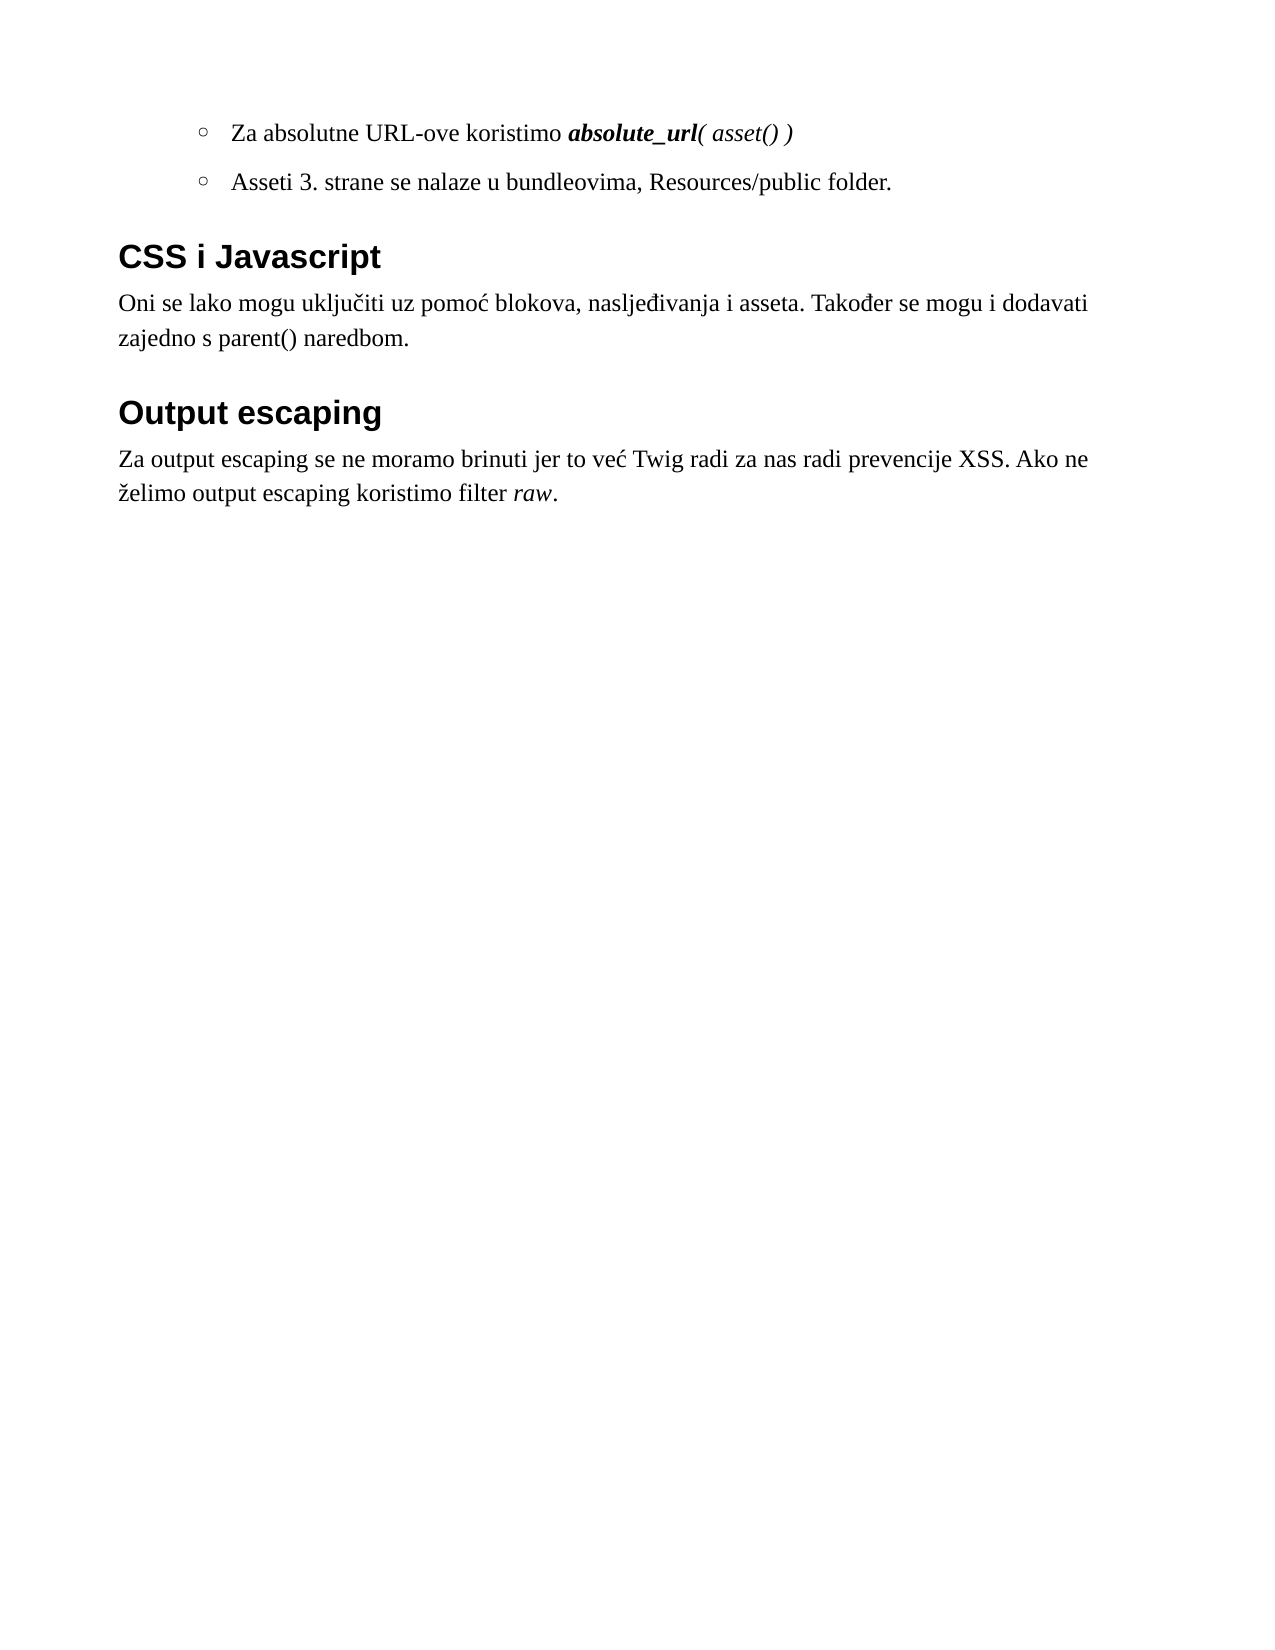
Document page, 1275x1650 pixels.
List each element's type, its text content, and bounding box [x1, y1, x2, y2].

subtitle Output escaping [118, 393, 1157, 431]
text Oni se lako mogu uključiti uz pomoć blokova, nasljeđivanja i asseta. Također se mogu i dodavati zajedno s parent() naredbom. [118, 288, 1157, 351]
subtitle CSS i Javascript [118, 237, 1157, 276]
list Za absolutne URL-ove koristimo absolute_url( asset() ) [193, 118, 1157, 147]
list Asseti 3. strane se nalaze u bundleovima, Resources/public folder. [193, 167, 1157, 196]
text Za output escaping se ne moramo brinuti jer to već Twig radi za nas radi prevencije XSS. Ako ne želimo output escaping koristimo filter raw. [118, 444, 1157, 507]
